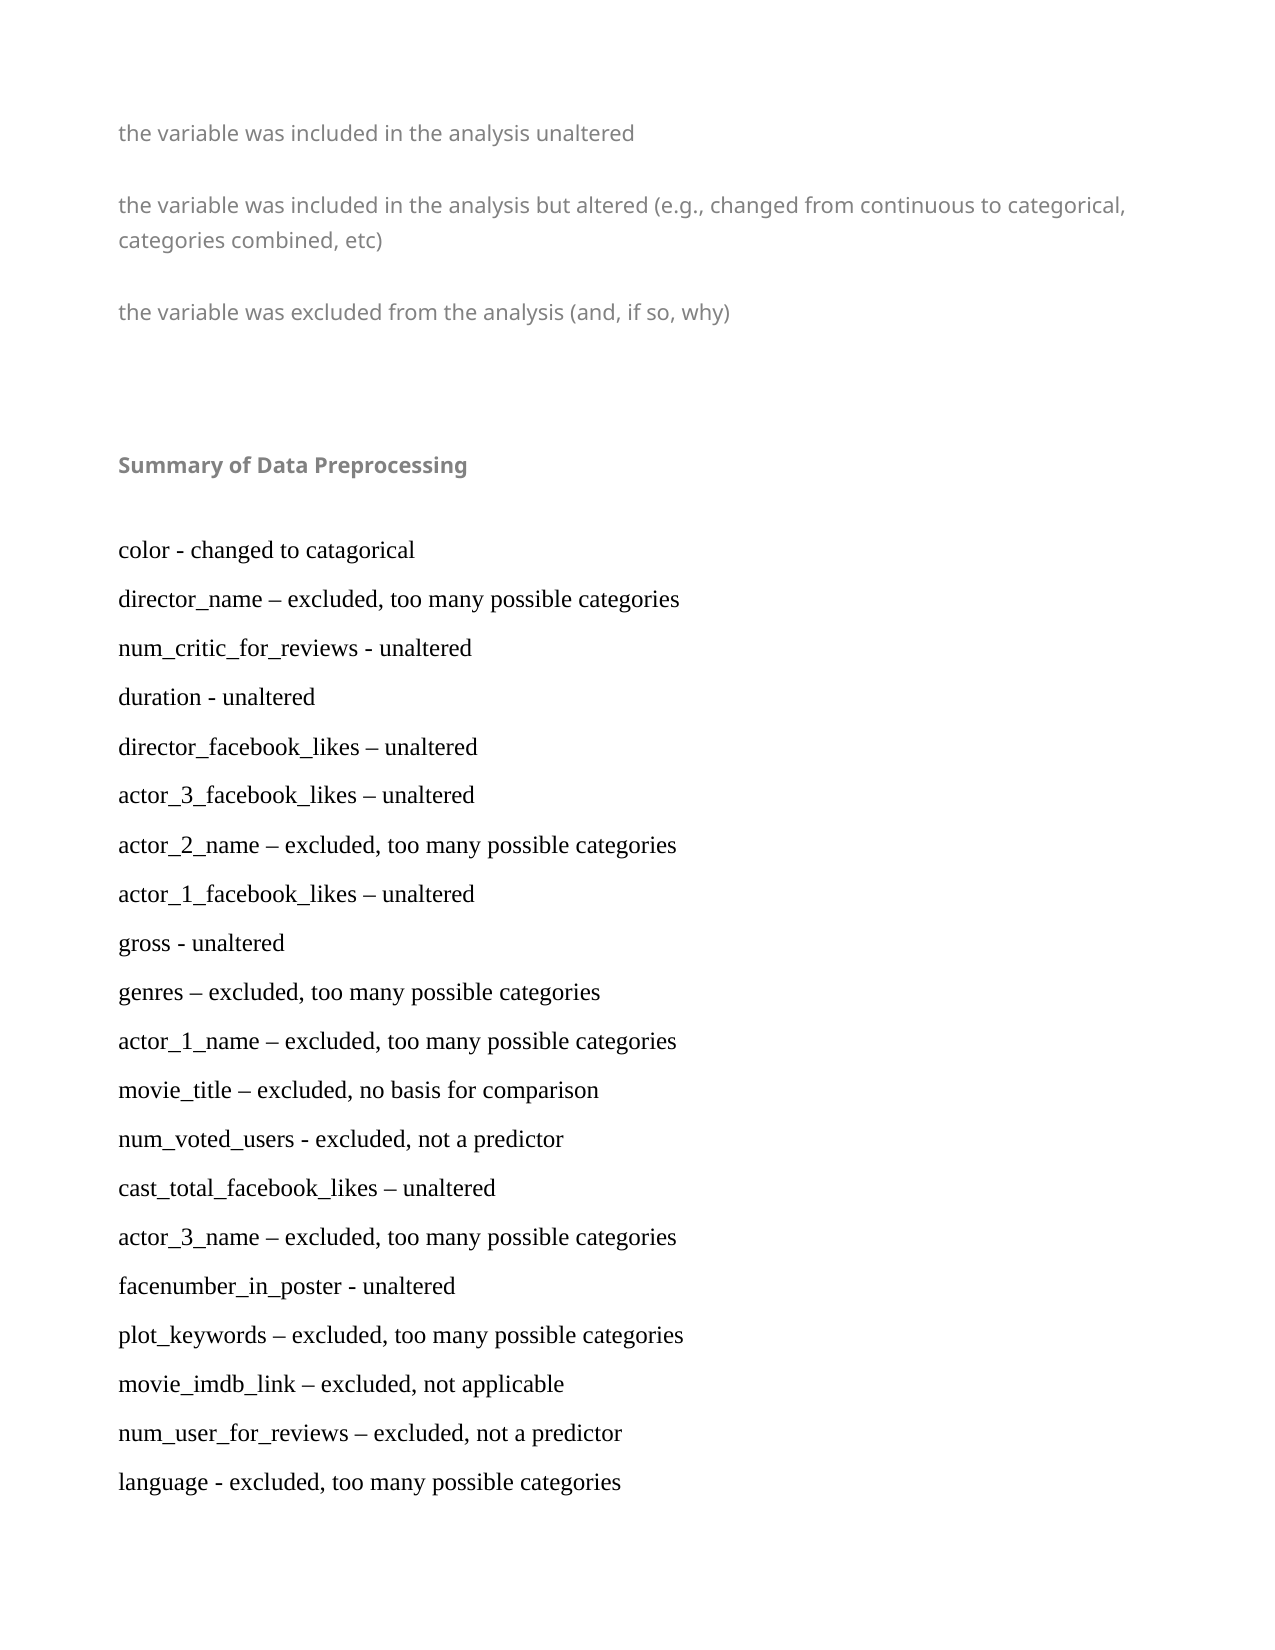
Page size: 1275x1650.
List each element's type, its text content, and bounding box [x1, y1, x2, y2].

text director_name – excluded, too many possible categories [118, 584, 1157, 613]
text movie_imdb_link – excluded, not applicable [118, 1369, 1157, 1398]
text actor_3_facebook_likes – unaltered [118, 781, 1157, 809]
text actor_1_facebook_likes – unaltered [118, 879, 1157, 907]
text actor_1_name – excluded, too many possible categories [118, 1026, 1157, 1055]
text the variable was included in the analysis unaltered [118, 118, 1157, 148]
text director_facebook_likes – unaltered [118, 732, 1157, 760]
text the variable was included in the analysis but altered (e.g., changed from continuous to categorical, categories combined, etc) [118, 189, 1157, 255]
text movie_title – excluded, no basis for comparison [118, 1075, 1157, 1104]
text language - excluded, too many possible categories [118, 1467, 1157, 1496]
text num_voted_users - excluded, not a predictor [118, 1124, 1157, 1153]
text num_user_for_reviews – excluded, not a predictor [118, 1418, 1157, 1447]
text Summary of Data Preprocessing [118, 451, 1157, 480]
text gross - unaltered [118, 928, 1157, 957]
text plot_keywords – excluded, too many possible categories [118, 1320, 1157, 1349]
text genres – excluded, too many possible categories [118, 977, 1157, 1006]
text num_critic_for_reviews - unaltered [118, 633, 1157, 662]
text actor_3_name – excluded, too many possible categories [118, 1222, 1157, 1251]
text color - changed to catagorical [118, 535, 1157, 564]
text the variable was excluded from the analysis (and, if so, why) [118, 297, 1157, 327]
text cast_total_facebook_likes – unaltered [118, 1173, 1157, 1202]
text duration - unaltered [118, 682, 1157, 711]
text actor_2_name – excluded, too many possible categories [118, 830, 1157, 858]
text facenumber_in_poster - unaltered [118, 1271, 1157, 1300]
